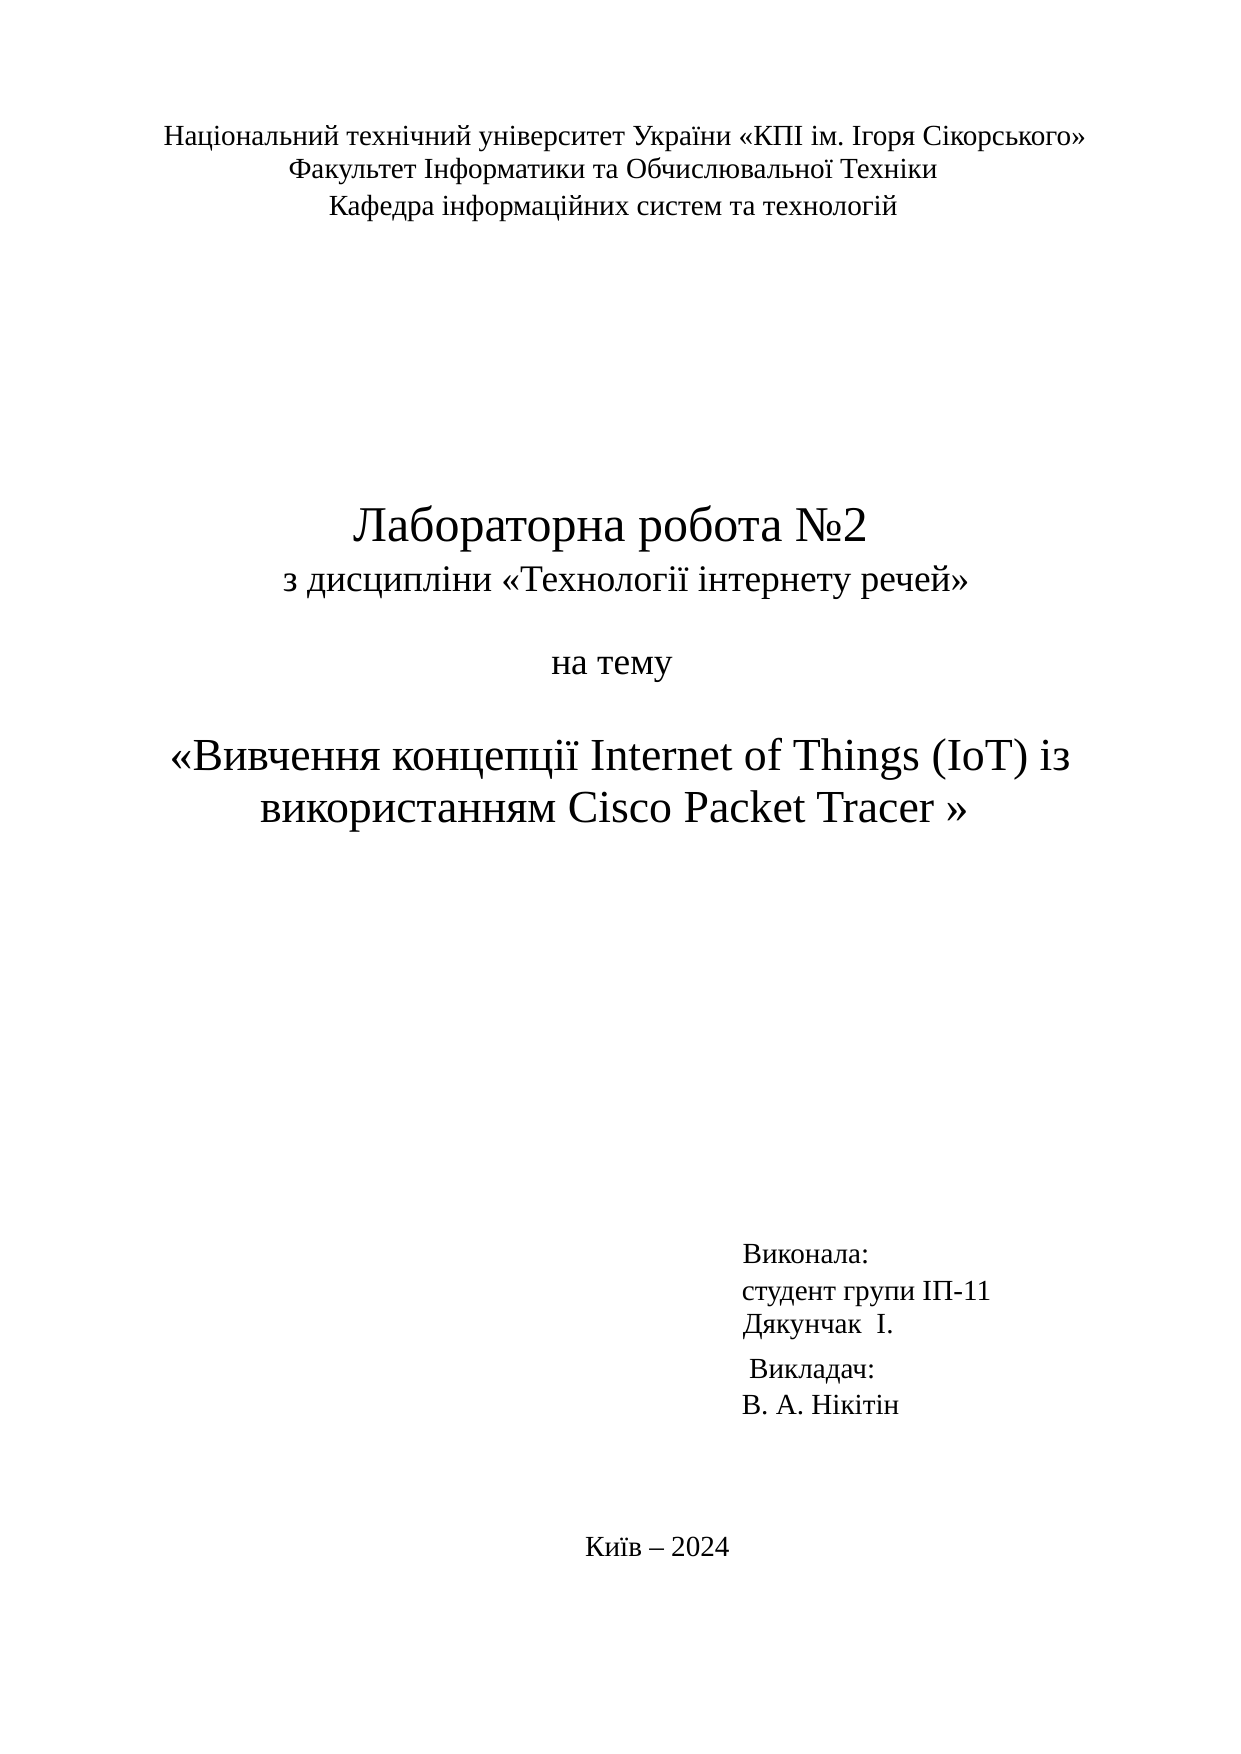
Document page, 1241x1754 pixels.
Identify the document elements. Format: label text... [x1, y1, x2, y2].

text на тему [118, 639, 1115, 682]
text Виконала: [497, 1236, 1122, 1270]
text «Вивчення концепції Internet of Things (IoT) із використанням Cisco Packet Tracer » [118, 729, 1122, 833]
text В. А. Нікітін [742, 1387, 1116, 1421]
text Національний технічний університет України «КПІ ім. Ігоря Сікорського» [141, 118, 1116, 152]
text Факультет Інформатики та Обчислювальної Техніки [118, 152, 1115, 185]
text Кафедра інформаційних систем та технологій [118, 188, 1115, 222]
text Київ – 2024 [192, 1529, 1122, 1563]
text студент групи ІП-11 Дякунчак І. [742, 1273, 1116, 1340]
text Лабораторна робота №2 [118, 494, 1115, 552]
text з дисципліни «Технології інтернету речей» [140, 557, 1122, 600]
text Викладач: [509, 1351, 1122, 1384]
